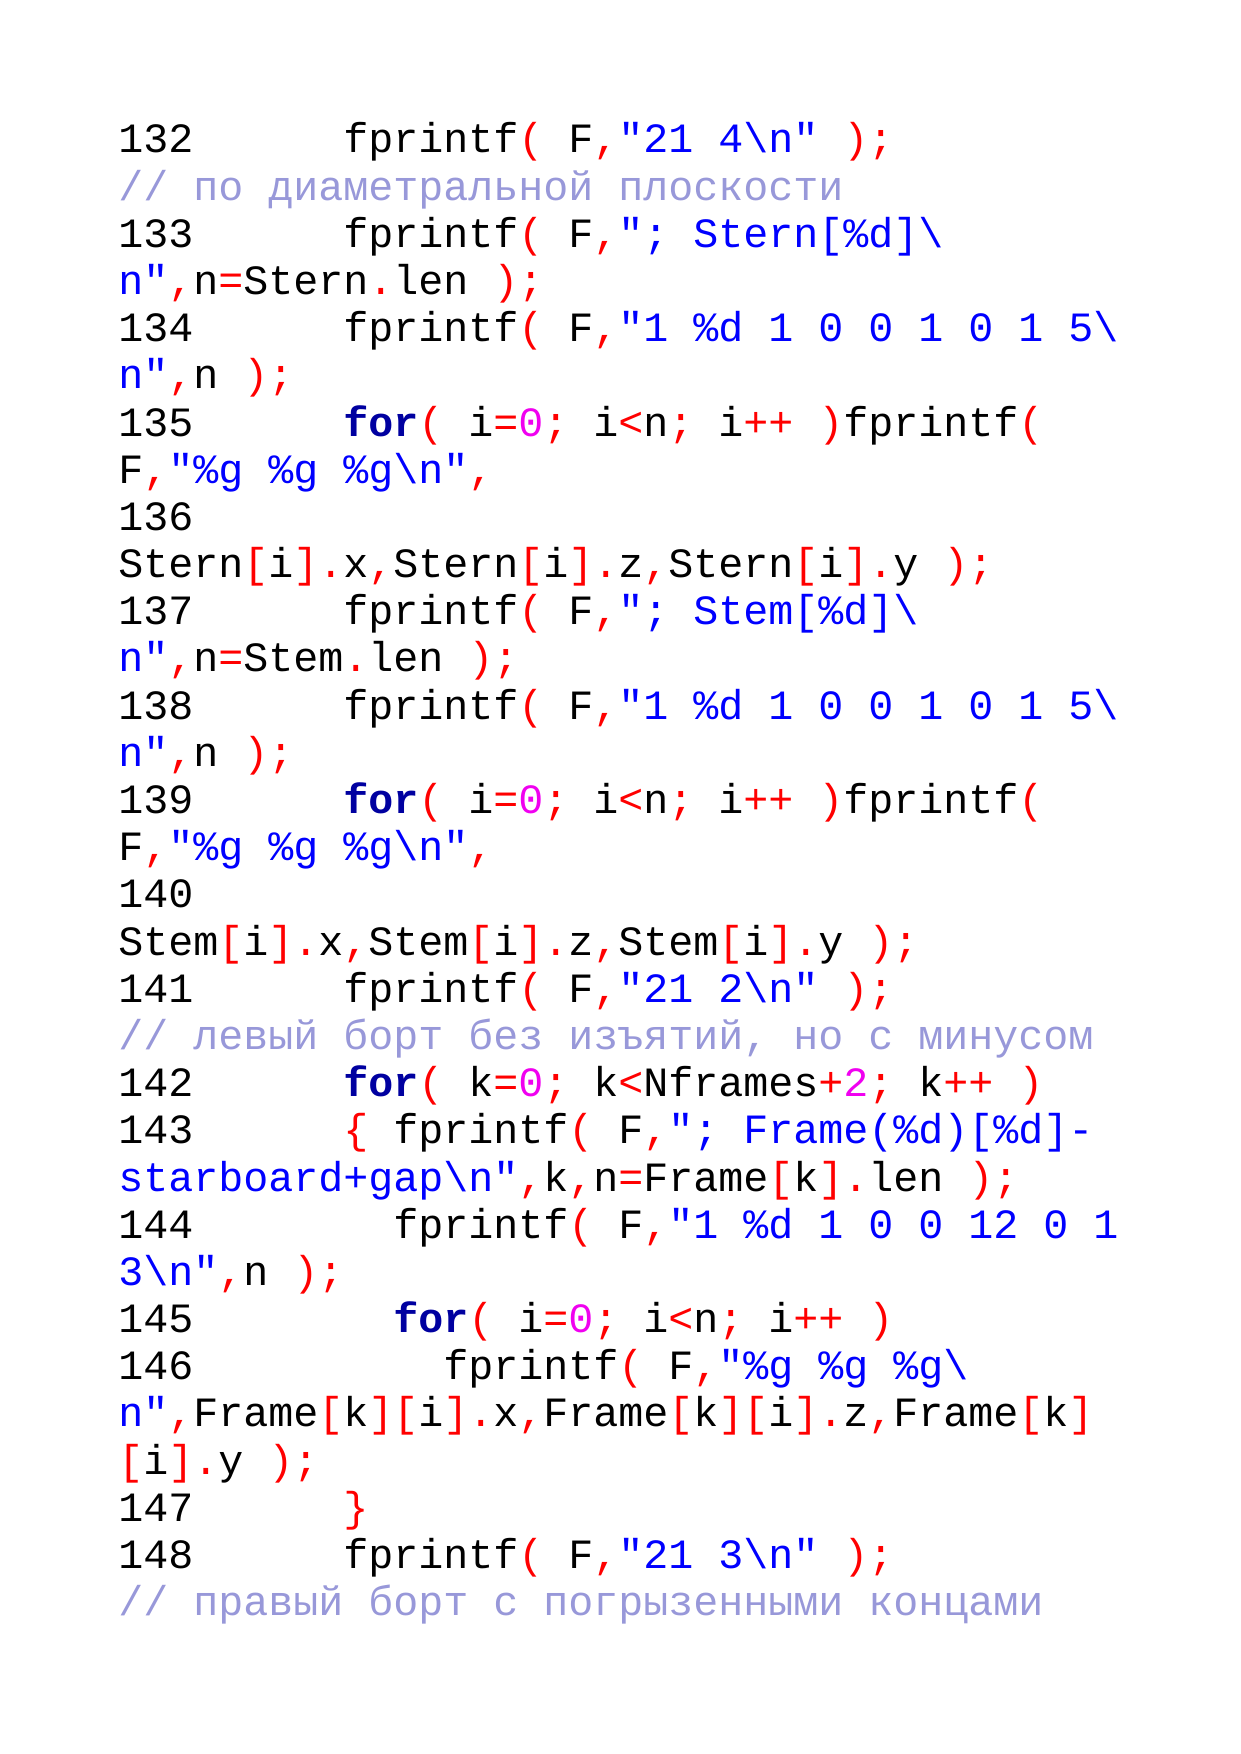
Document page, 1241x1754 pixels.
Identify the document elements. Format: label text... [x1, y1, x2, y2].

subtitle 143 { fprintf( F,"; Frame(%d)[%d]-starboard+gap\n",k,n=Frame[k].len ); [118, 1109, 543, 1203]
subtitle 142 for( k=0; k<Nframes+2; k++ ) [818, 1062, 918, 1109]
subtitle 147 } [118, 1487, 1122, 1534]
subtitle 145 for( i=0; i<n; i++ ) [718, 1298, 768, 1345]
subtitle 146 fprintf( F,"%g %g %g\n",Frame[k][i].x,Frame[k][i].z,Frame[k][i].y ); [118, 1345, 1122, 1487]
subtitle 145 for( i=0; i<n; i++ ) [543, 1298, 643, 1345]
subtitle 142 for( k=0; k<Nframes+2; k++ ) [943, 1062, 1122, 1109]
subtitle 138 fprintf( F,"1 %d 1 0 0 1 0 1 5\n",n ); [118, 684, 1122, 779]
subtitle 133 fprintf( F,"; Stern[%d]\n",n=Stern.len ); [118, 212, 1122, 307]
subtitle 143 { fprintf( F,"; Frame(%d)[%d]-starboard+gap\n",k,n=Frame[k].len ); [568, 1109, 1122, 1203]
subtitle 145 for( i=0; i<n; i++ ) [668, 1298, 693, 1345]
subtitle 137 fprintf( F,"; Stem[%d]\n",n=Stem.len ); [118, 590, 368, 684]
subtitle 148 fprintf( F,"21 3\n" ); // правый борт с погрызенными концами [118, 1534, 1122, 1628]
subtitle 134 fprintf( F,"1 %d 1 0 0 1 0 1 5\n",n ); [118, 307, 1122, 401]
subtitle 141 fprintf( F,"21 2\n" ); // левый борт без изъятий, но с минусом [118, 967, 1122, 1062]
subtitle 136 Stern[i].x,Stern[i].z,Stern[i].y ); [118, 496, 1122, 590]
subtitle 132 fprintf( F,"21 4\n" ); // по диаметральной плоскости [118, 118, 1122, 212]
subtitle 142 for( k=0; k<Nframes+2; k++ ) [493, 1062, 593, 1109]
subtitle 145 for( i=0; i<n; i++ ) [118, 1298, 518, 1345]
subtitle 135 for( i=0; i<n; i++ )fprintf( F,"%g %g %g\n", [118, 401, 1122, 496]
subtitle 144 fprintf( F,"1 %d 1 0 0 12 0 1 3\n",n ); [118, 1203, 1122, 1298]
subtitle 142 for( k=0; k<Nframes+2; k++ ) [618, 1062, 643, 1109]
subtitle 139 for( i=0; i<n; i++ )fprintf( F,"%g %g %g\n", [118, 779, 1122, 873]
subtitle 145 for( i=0; i<n; i++ ) [793, 1298, 1122, 1345]
subtitle 140 Stem[i].x,Stem[i].z,Stem[i].y ); [118, 873, 1122, 967]
subtitle 142 for( k=0; k<Nframes+2; k++ ) [118, 1062, 468, 1109]
subtitle 137 fprintf( F,"; Stem[%d]\n",n=Stem.len ); [468, 590, 1122, 684]
